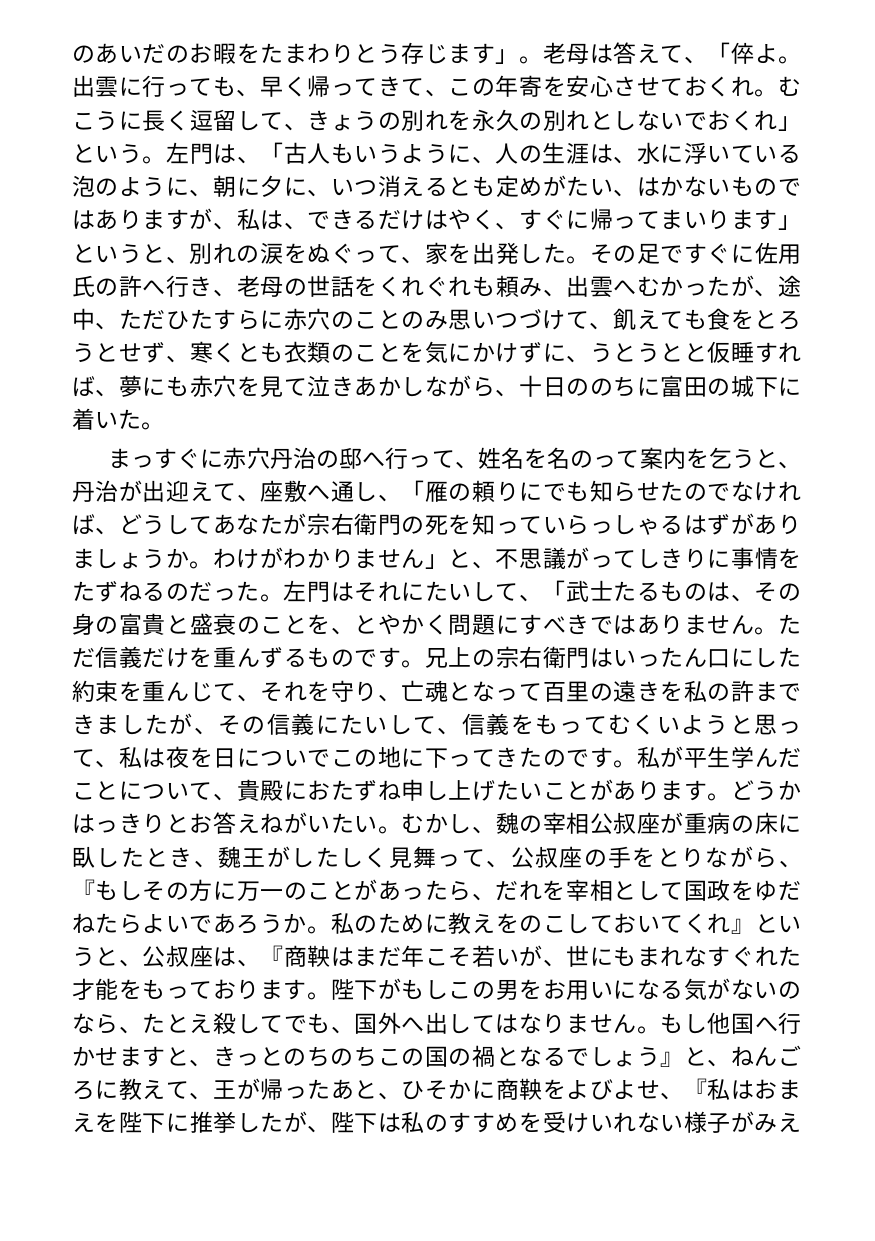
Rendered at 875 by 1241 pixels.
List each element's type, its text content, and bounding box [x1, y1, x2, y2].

text のあいだのお暇をたまわりとう存じます」。老母は答えて、「倅よ。出雲に行っても、早く帰ってきて、この年寄を安心させておくれ。むこうに長く逗留して、きょうの別れを永久の別れとしないでおくれ」という。左門は、「古人もいうように、人の生涯は、水に浮いている泡のように、朝に夕に、いつ消えるとも定めがたい、はかないものではありますが、私は、できるだけはやく、すぐに帰ってまいります」というと、別れの涙をぬぐって、家を出発した。その足ですぐに佐用氏の許へ行き、老母の世話をくれぐれも頼み、出雲へむかったが、途中、ただひたすらに赤穴のことのみ思いつづけて、飢えても食をとろうとせず、寒くとも衣類のことを気にかけずに、うとうとと仮睡すれば、夢にも赤穴を見て泣きあかしながら、十日ののちに富田の城下に着いた。 [72, 36, 802, 435]
text まっすぐに赤穴丹治の邸へ行って、姓名を名のって案内を乞うと、丹治が出迎えて、座敷へ通し、「雁の頼りにでも知らせたのでなければ、どうしてあなたが宗右衛門の死を知っていらっしゃるはずがありましょうか。わけがわかりません」と、不思議がってしきりに事情をたずねるのだった。左門はそれにたいして、「武士たるものは、その身の富貴と盛衰のことを、とやかく問題にすべきではありません。ただ信義だけを重んずるものです。兄上の宗右衛門はいったん口にした約束を重んじて、それを守り、亡魂となって百里の遠きを私の許まできましたが、その信義にたいして、信義をもってむくいようと思って、私は夜を日についでこの地に下ってきたのです。私が平生学んだことについて、貴殿におたずね申し上げたいことがあります。どうかはっきりとお答えねがいたい。むかし、魏の宰相公叔座が重病の床に臥したとき、魏王がしたしく見舞って、公叔座の手をとりながら、『もしその方に万一のことがあったら、だれを宰相として国政をゆだねたらよいであろうか。私のために教えをのこしておいてくれ』というと、公叔座は、『商鞅はまだ年こそ若いが、世にもまれなすぐれた才能をもっております。陛下がもしこの男をお用いになる気がないのなら、たとえ殺してでも、国外へ出してはなりません。もし他国へ行かせますと、きっとのちのちこの国の禍となるでしょう』と、ねんごろに教えて、王が帰ったあと、ひそかに商鞅をよびよせ、『私はおまえを陛下に推挙したが、陛下は私のすすめを受けいれない様子がみえ [72, 441, 802, 1138]
